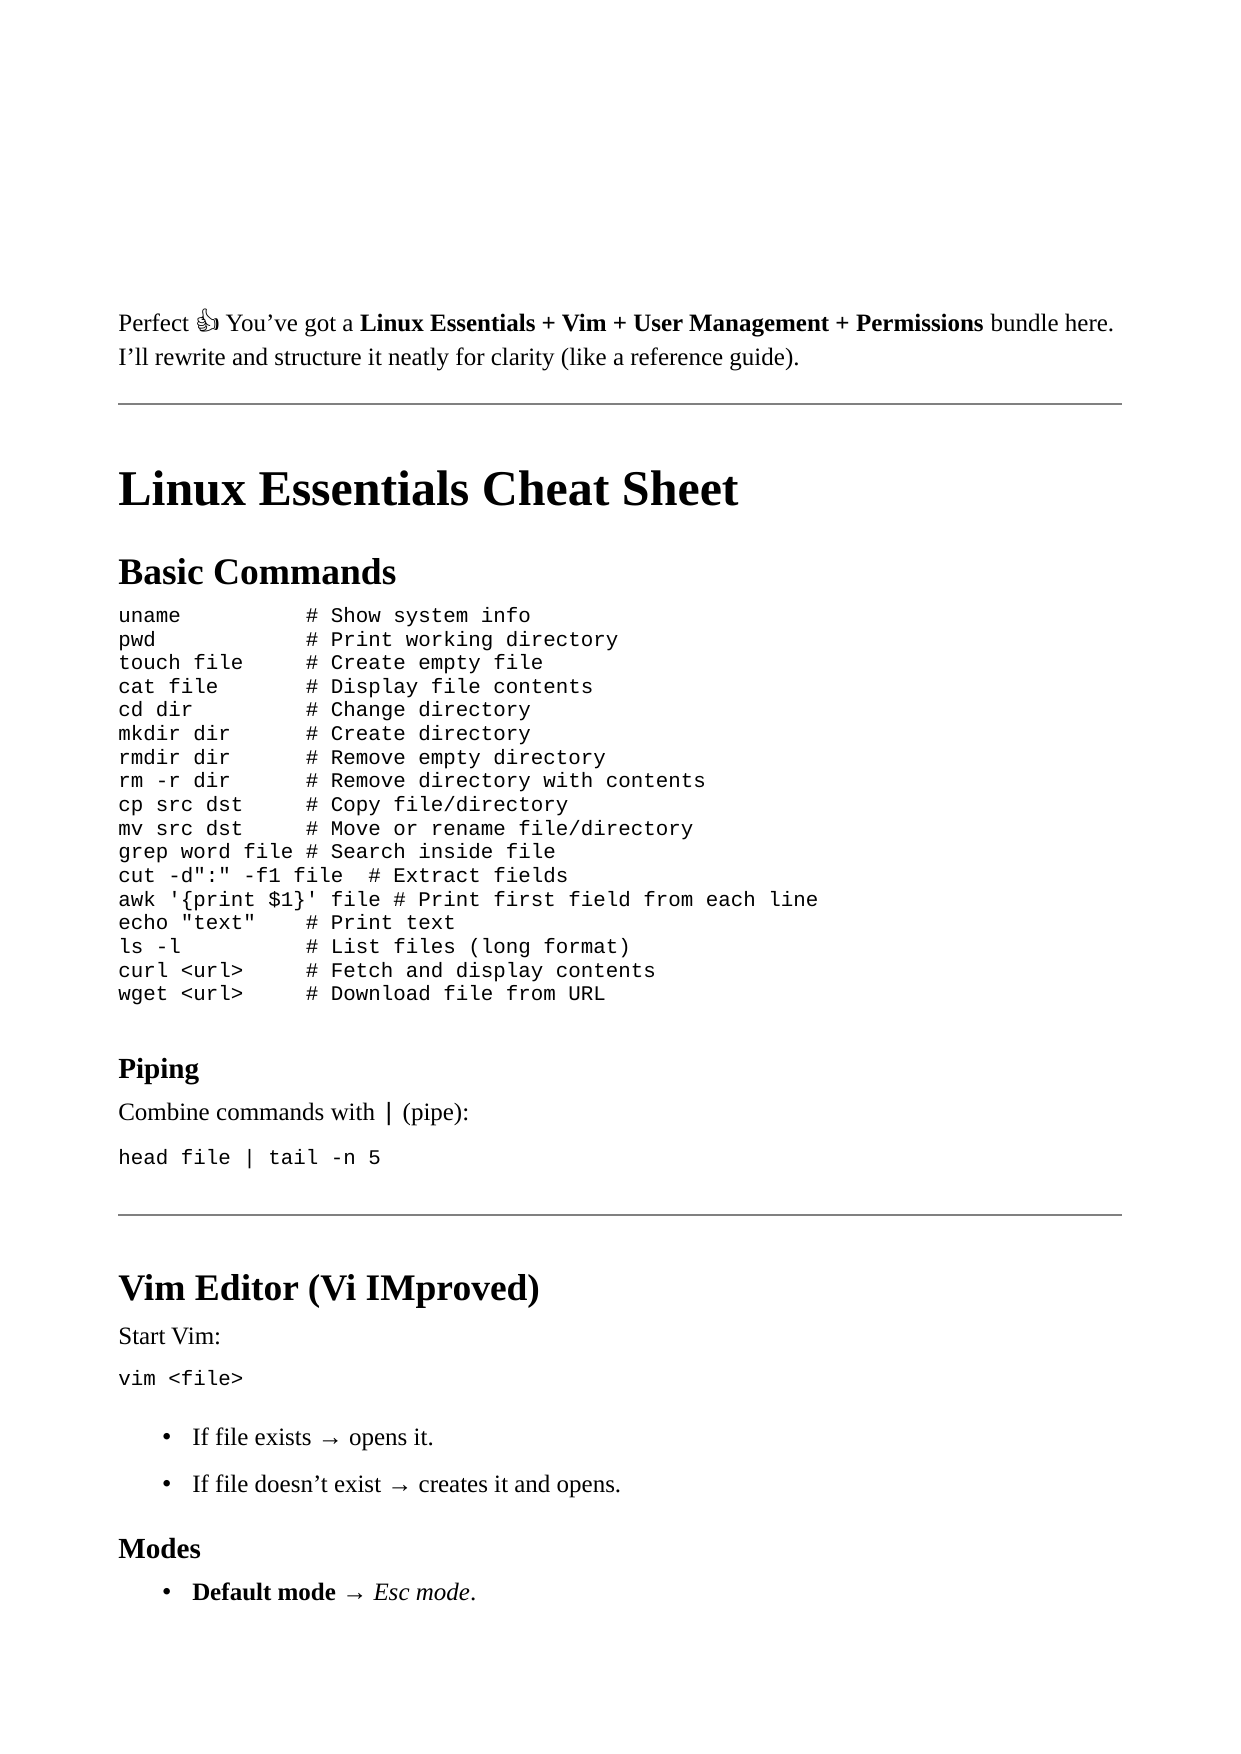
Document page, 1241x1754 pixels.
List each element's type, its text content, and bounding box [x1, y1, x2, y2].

subtitle Modes [118, 1531, 1122, 1565]
text cp src dst # Copy file/directory [118, 794, 1122, 818]
subtitle Basic Commands [118, 549, 1122, 592]
text echo "text" # Print text [118, 912, 1122, 936]
text head file | tail -n 5 [118, 1147, 1122, 1171]
subtitle Linux Essentials Cheat Sheet [118, 458, 1122, 516]
text mkdir dir # Create directory [118, 723, 1122, 747]
list If file exists → opens it. [162, 1422, 1122, 1450]
text mv src dst # Move or rename file/directory [118, 818, 1122, 841]
text uname # Show system info [118, 605, 1122, 628]
text curl <url> # Fetch and display contents [118, 959, 1122, 983]
subtitle Piping [118, 1051, 1122, 1084]
text cat file # Display file contents [118, 676, 1122, 699]
text cut -d":" -f1 file # Extract fields [118, 865, 1122, 889]
list Default mode → Esc mode. [162, 1577, 1122, 1606]
text pwd # Print working directory [118, 628, 1122, 652]
text ls -l # List files (long format) [118, 936, 1122, 959]
text touch file # Create empty file [118, 652, 1122, 676]
text grep word file # Search inside file [118, 841, 1122, 865]
text awk '{print $1}' file # Print first field from each line [118, 889, 1122, 912]
text Perfect 👍 You’ve got a Linux Essentials + Vim + User Management + Permissions bundle here. I’ll rewrite and structure it neatly for clarity (like a reference guide). [118, 308, 1122, 370]
text rmdir dir # Remove empty directory [118, 747, 1122, 770]
text wget <url> # Download file from URL [118, 983, 1122, 1007]
text rm -r dir # Remove directory with contents [118, 770, 1122, 794]
text Start Vim: [118, 1321, 1122, 1349]
text vim <file> [118, 1368, 1122, 1392]
text Combine commands with | (pipe): [118, 1097, 1122, 1128]
subtitle Vim Editor (Vi IMproved) [118, 1265, 1122, 1308]
text cd dir # Change directory [118, 699, 1122, 723]
list If file doesn’t exist → creates it and opens. [162, 1469, 1122, 1498]
